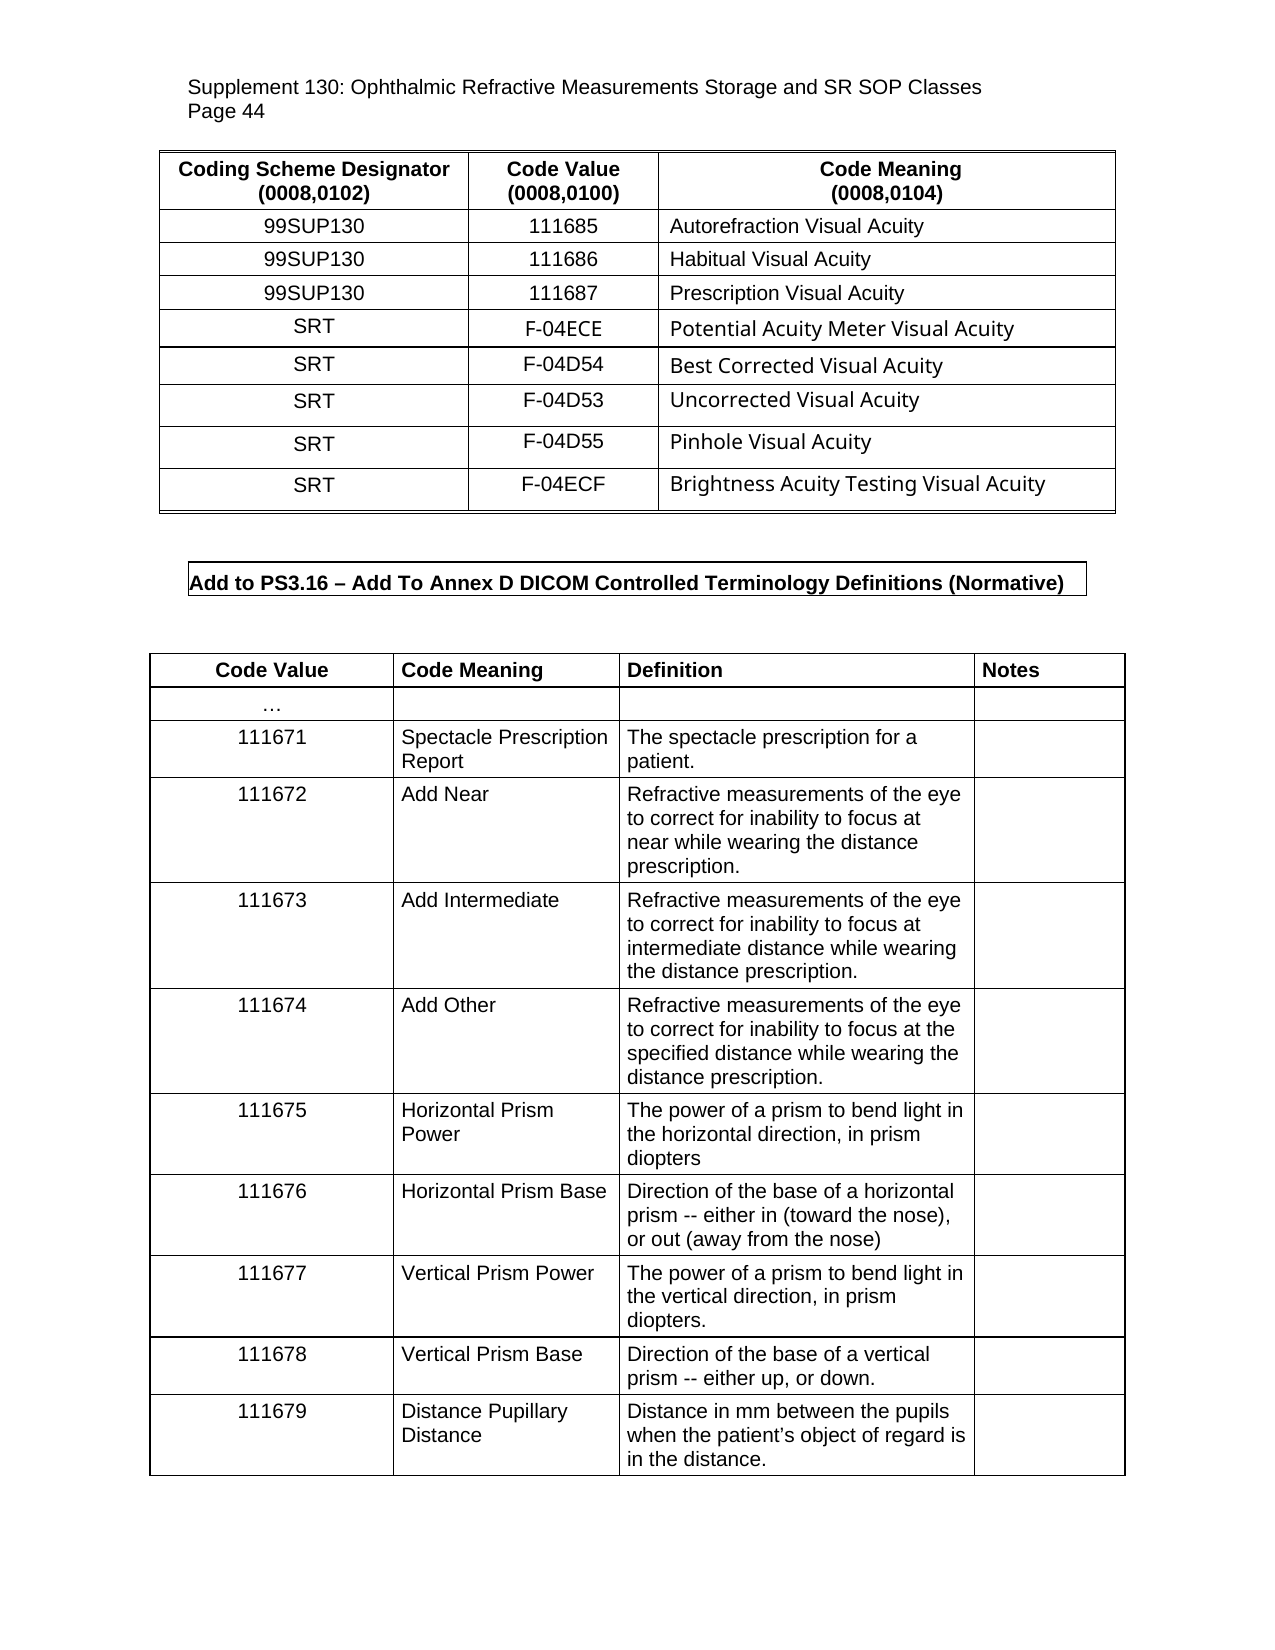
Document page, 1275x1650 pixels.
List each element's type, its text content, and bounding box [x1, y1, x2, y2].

table_cell [975, 989, 1124, 1093]
table_cell [975, 688, 1124, 720]
table_cell SRT [160, 469, 468, 510]
table_cell [975, 1094, 1124, 1174]
table_cell 111675 [151, 1094, 393, 1174]
table_cell The power of a prism to bend light in the vertical direction, in prism diopters. [620, 1256, 974, 1336]
table_cell Autorefraction Visual Acuity [659, 210, 1115, 242]
table_header Code Value (0008,0100) [469, 153, 658, 208]
table_cell Uncorrected Visual Acuity [659, 385, 1115, 426]
table_cell 99SUP130 [160, 276, 468, 308]
table_cell [975, 721, 1124, 777]
table_cell Pinhole Visual Acuity [659, 427, 1115, 468]
table_header Coding Scheme Designator (0008,0102) [160, 153, 468, 208]
table_cell The spectacle prescription for a patient. [620, 721, 974, 777]
table_cell 111672 [151, 778, 393, 882]
table_header Definition [620, 654, 974, 686]
table_cell [975, 1175, 1124, 1255]
table_cell … [151, 688, 393, 720]
table_header Code Meaning (0008,0104) [659, 153, 1115, 208]
table_cell Horizontal Prism Base [394, 1175, 619, 1255]
table_cell SRT [160, 385, 468, 426]
table_header Code Meaning [394, 654, 619, 686]
table_cell Direction of the base of a vertical prism -- either up, or down. [620, 1338, 974, 1394]
table_cell Habitual Visual Acuity [659, 243, 1115, 275]
table_cell Refractive measurements of the eye to correct for inability to focus at near while wearing the distance prescription. [620, 778, 974, 882]
table_cell Add Other [394, 989, 619, 1093]
table_cell Add Intermediate [394, 883, 619, 987]
table_cell Horizontal Prism Power [394, 1094, 619, 1174]
table_cell 111677 [151, 1256, 393, 1336]
text Add to PS3.16 – Add To Annex D DICOM Controlled Terminology Definitions (Normative) [189, 563, 1086, 595]
table_cell Distance in mm between the pupils when the patient’s object of regard is in the distance. [620, 1395, 974, 1475]
table_cell 111674 [151, 989, 393, 1093]
table_cell Brightness Acuity Testing Visual Acuity [659, 469, 1115, 510]
table_cell 111687 [469, 276, 658, 308]
table_cell Add Near [394, 778, 619, 882]
table_cell Refractive measurements of the eye to correct for inability to focus at the specified distance while wearing the distance prescription. [620, 989, 974, 1093]
table_cell 111671 [151, 721, 393, 777]
table_cell F-04D54 [469, 348, 658, 384]
table_cell Distance Pupillary Distance [394, 1395, 619, 1475]
table_cell 111679 [151, 1395, 393, 1475]
table_cell Spectacle Prescription Report [394, 721, 619, 777]
table_cell F-04D53 [469, 385, 658, 426]
table_cell [394, 688, 619, 720]
table_cell SRT [160, 427, 468, 468]
table_cell Refractive measurements of the eye to correct for inability to focus at intermediate distance while wearing the distance prescription. [620, 883, 974, 987]
table_cell Vertical Prism Base [394, 1338, 619, 1394]
table_cell F-04ECE [469, 310, 658, 346]
table_cell [975, 1395, 1124, 1475]
table_cell 111686 [469, 243, 658, 275]
table_cell 111676 [151, 1175, 393, 1255]
table_cell F-04ECF [469, 469, 658, 510]
table_cell 99SUP130 [160, 243, 468, 275]
table_cell [975, 778, 1124, 882]
table_header Code Value [151, 654, 393, 686]
table_cell SRT [160, 310, 468, 346]
table_cell [975, 883, 1124, 987]
table_cell [620, 688, 974, 720]
table_cell 111685 [469, 210, 658, 242]
table_cell Direction of the base of a horizontal prism -- either in (toward the nose), or out (away from the nose) [620, 1175, 974, 1255]
table_cell Best Corrected Visual Acuity [659, 348, 1115, 384]
table_cell Potential Acuity Meter Visual Acuity [659, 310, 1115, 346]
table_cell [975, 1256, 1124, 1336]
table_cell F-04D55 [469, 427, 658, 468]
table_cell Vertical Prism Power [394, 1256, 619, 1336]
table_cell 111673 [151, 883, 393, 987]
table_cell 111678 [151, 1338, 393, 1394]
table_cell Prescription Visual Acuity [659, 276, 1115, 308]
table_header Notes [975, 654, 1124, 686]
table_cell [975, 1338, 1124, 1394]
table_cell 99SUP130 [160, 210, 468, 242]
table_cell The power of a prism to bend light in the horizontal direction, in prism diopters [620, 1094, 974, 1174]
table_cell SRT [160, 348, 468, 384]
